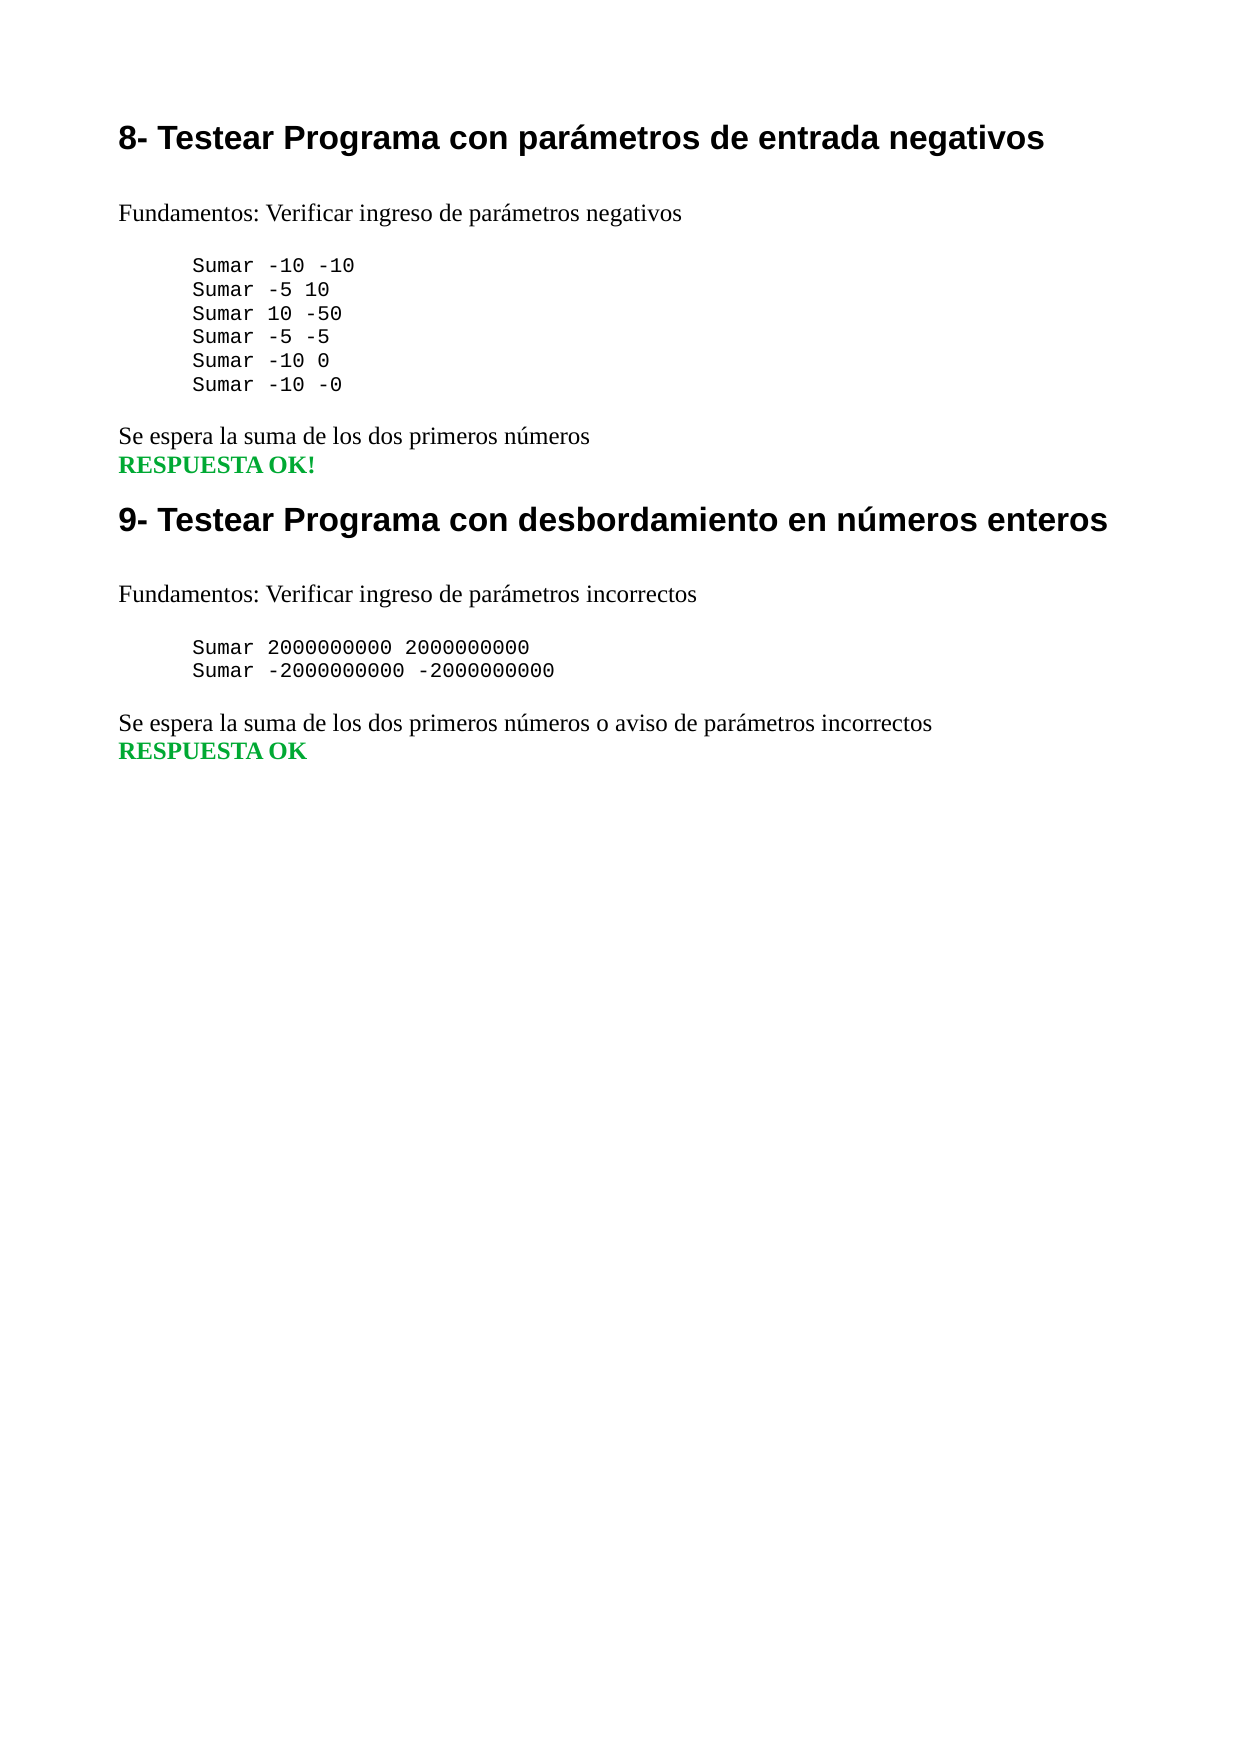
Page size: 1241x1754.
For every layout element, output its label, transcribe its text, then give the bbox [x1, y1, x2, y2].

text Sumar 2000000000 2000000000 [118, 637, 1122, 660]
text Sumar -5 -5 [118, 326, 1122, 350]
text Sumar -10 -0 [118, 374, 1122, 397]
text Fundamentos: Verificar ingreso de parámetros negativos [118, 198, 1122, 227]
text RESPUESTA OK [118, 736, 1122, 765]
text Sumar -10 -10 [118, 256, 1122, 279]
subtitle 8- Testear Programa con parámetros de entrada negativos [118, 118, 1122, 157]
subtitle 9- Testear Programa con desbordamiento en números enteros [118, 499, 1122, 538]
text Sumar -10 0 [118, 350, 1122, 374]
text Sumar 10 -50 [118, 303, 1122, 326]
text Sumar -5 10 [118, 279, 1122, 303]
text Se espera la suma de los dos primeros números [118, 421, 1122, 450]
text Fundamentos: Verificar ingreso de parámetros incorrectos [118, 579, 1122, 608]
text RESPUESTA OK! [118, 450, 1122, 478]
text Se espera la suma de los dos primeros números o aviso de parámetros incorrectos [118, 708, 1122, 736]
text Sumar -2000000000 -2000000000 [118, 660, 1122, 684]
